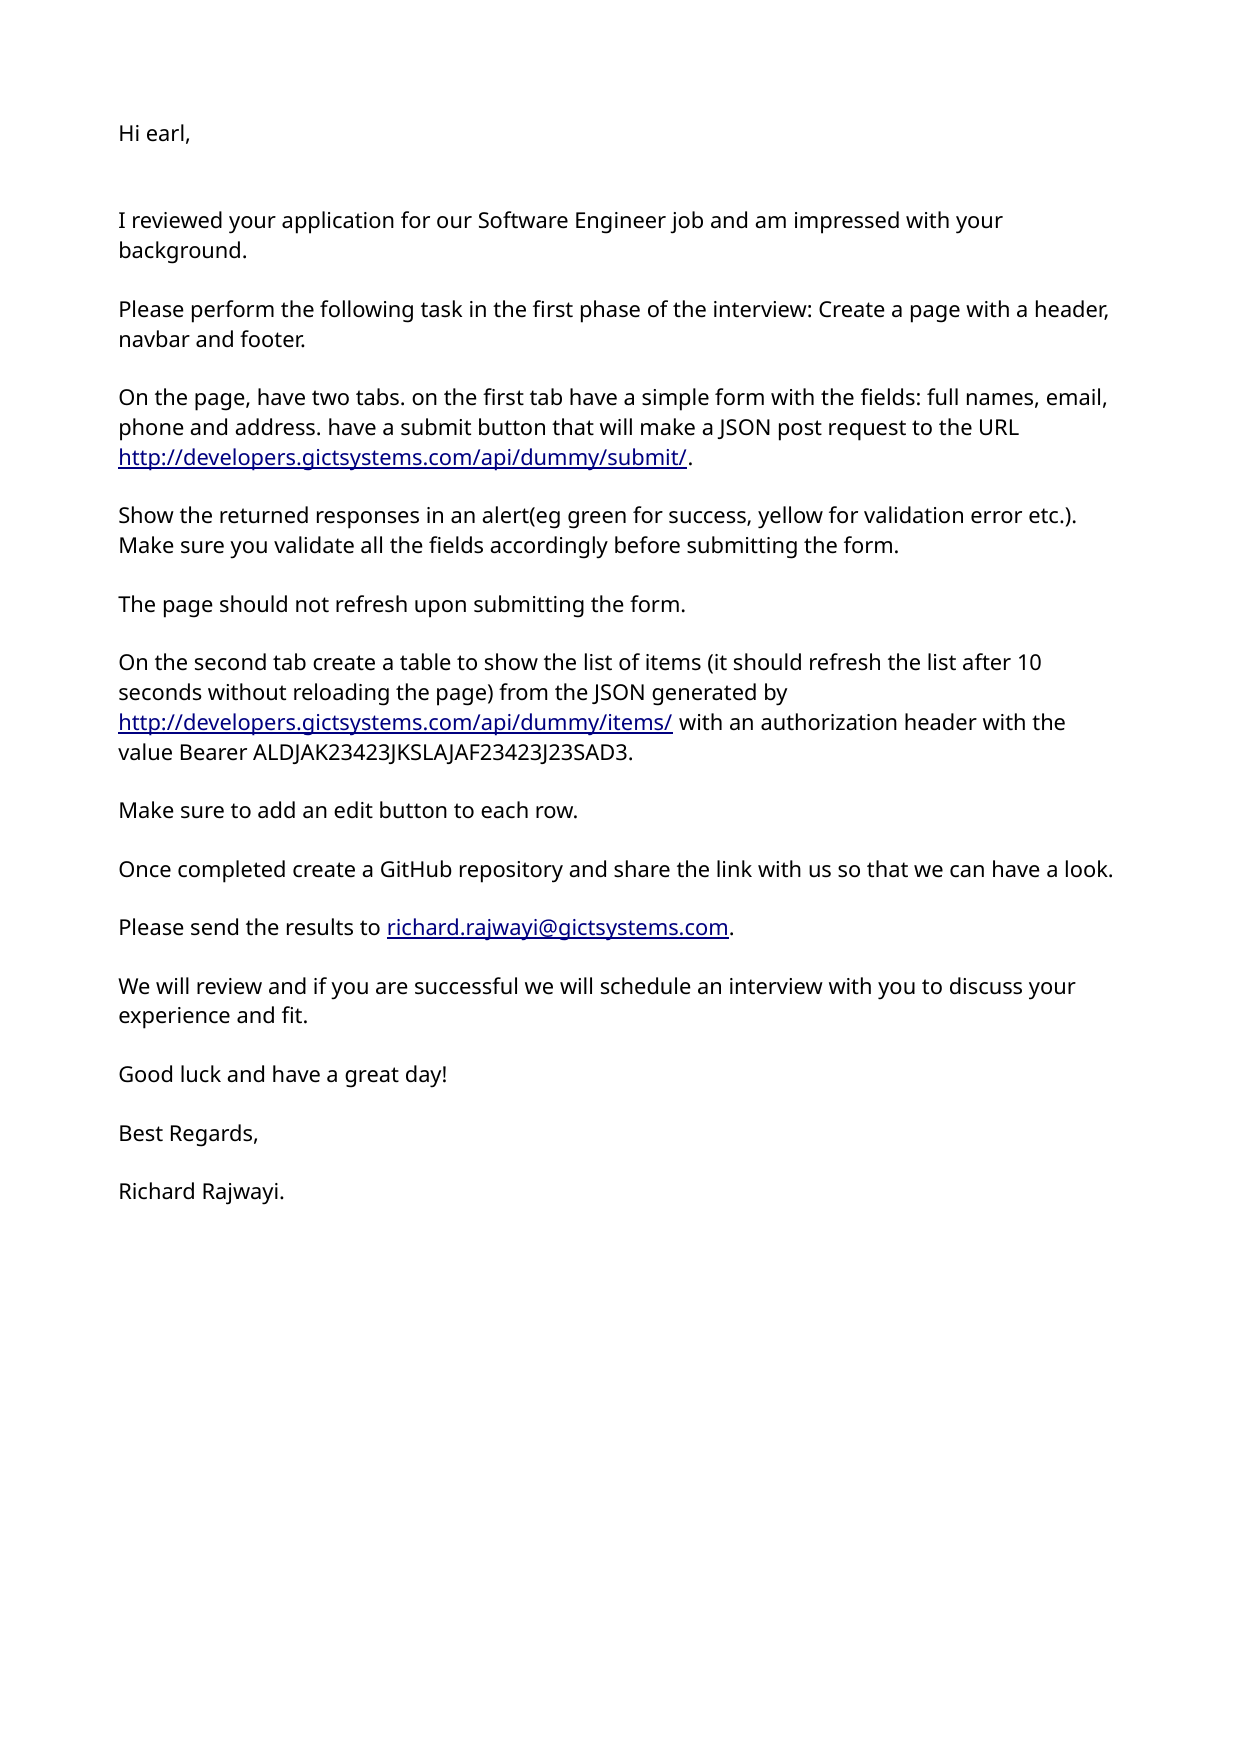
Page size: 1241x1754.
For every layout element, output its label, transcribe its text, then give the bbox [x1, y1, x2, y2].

text Best Regards, [118, 1117, 1122, 1147]
text On the second tab create a table to show the list of items (it should refresh the list after 10 seconds without reloading the page) from the JSON generated by http://developers.gictsystems.com/api/dummy/items/ with an authorization header with the value Bearer ALDJAK23423JKSLAJAF23423J23SAD3. [118, 647, 1122, 766]
text Show the returned responses in an alert(eg green for success, yellow for validation error etc.). Make sure you validate all the fields accordingly before submitting the form. [118, 500, 1122, 560]
text We will review and if you are successful we will schedule an interview with you to discuss your experience and fit. [118, 971, 1122, 1030]
text Once completed create a GitHub repository and share the link with us so that we can have a look. [118, 853, 1122, 883]
text Please send the results to richard.rajwayi@gictsystems.com. [118, 912, 1122, 942]
text I reviewed your application for our Software Engineer job and am impressed with your background. [118, 205, 1122, 265]
text The page should not refresh upon submitting the form. [118, 588, 1122, 618]
text Good luck and have a great day! [118, 1059, 1122, 1089]
text On the page, have two tabs. on the first tab have a simple form with the fields: full names, email, phone and address. have a submit button that will make a JSON post request to the URL http://developers.gictsystems.com/api/dummy/submit/. [118, 382, 1122, 471]
text Richard Rajwayi. [118, 1176, 1122, 1206]
text Make sure to add an edit button to each row. [118, 795, 1122, 825]
text Hi earl, [118, 118, 1122, 148]
text Please perform the following task in the first phase of the interview: Create a page with a header, navbar and footer. [118, 294, 1122, 353]
